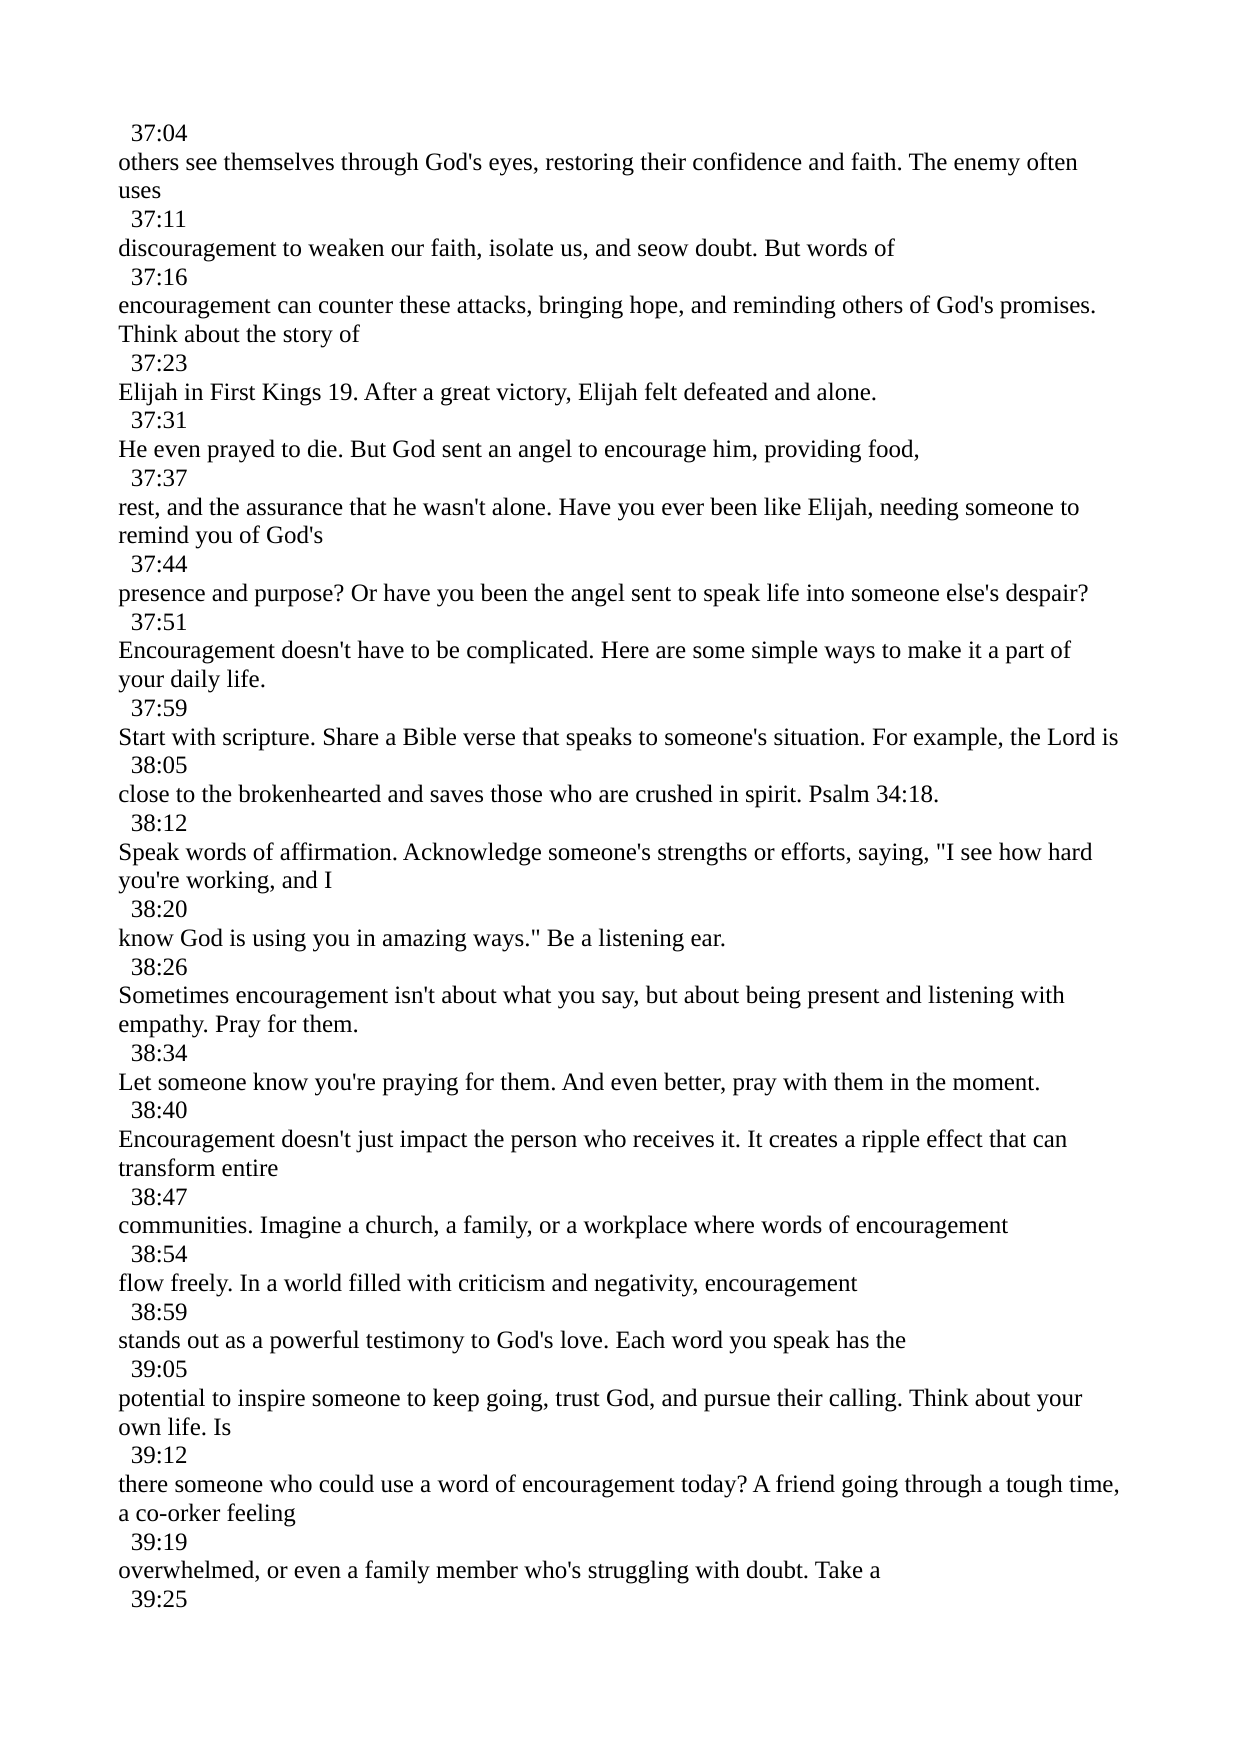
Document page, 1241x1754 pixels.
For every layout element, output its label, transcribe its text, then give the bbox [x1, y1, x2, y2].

text Speak words of affirmation. Acknowledge someone's strengths or efforts, saying, "I see how hard you're working, and I [118, 837, 1122, 894]
text flow freely. In a world filled with criticism and negativity, encouragement [118, 1268, 1122, 1297]
text 38:47 [131, 1182, 1105, 1211]
text 38:26 [131, 952, 1105, 981]
text 37:44 [131, 549, 1105, 578]
text 37:59 [131, 693, 1105, 722]
text there someone who could use a word of encouragement today? A friend going through a tough time, a co-orker feeling [118, 1469, 1122, 1527]
text Let someone know you're praying for them. And even better, pray with them in the moment. [118, 1067, 1122, 1096]
text communities. Imagine a church, a family, or a workplace where words of encouragement [118, 1211, 1122, 1239]
text 37:51 [131, 607, 1105, 636]
text others see themselves through God's eyes, restoring their confidence and faith. The enemy often uses [118, 147, 1122, 204]
text 37:23 [131, 348, 1105, 377]
text 39:25 [131, 1584, 1105, 1613]
text 37:04 [131, 118, 1105, 147]
text 39:19 [131, 1527, 1105, 1556]
text 38:54 [131, 1239, 1105, 1268]
text stands out as a powerful testimony to God's love. Each word you speak has the [118, 1326, 1122, 1354]
text 37:11 [131, 204, 1105, 233]
text He even prayed to die. But God sent an angel to encourage him, providing food, [118, 434, 1122, 463]
text 37:37 [131, 463, 1105, 492]
text 37:31 [131, 406, 1105, 434]
text close to the brokenhearted and saves those who are crushed in spirit. Psalm 34:18. [118, 779, 1122, 808]
text Encouragement doesn't have to be complicated. Here are some simple ways to make it a part of your daily life. [118, 636, 1122, 693]
text potential to inspire someone to keep going, trust God, and pursue their calling. Think about your own life. Is [118, 1383, 1122, 1441]
text presence and purpose? Or have you been the angel sent to speak life into someone else's despair? [118, 578, 1122, 607]
text know God is using you in amazing ways." Be a listening ear. [118, 923, 1122, 952]
text 38:05 [131, 751, 1105, 779]
text 38:34 [131, 1038, 1105, 1067]
text 38:20 [131, 894, 1105, 923]
text encouragement can counter these attacks, bringing hope, and reminding others of God's promises. Think about the story of [118, 291, 1122, 348]
text 39:05 [131, 1354, 1105, 1383]
text Start with scripture. Share a Bible verse that speaks to someone's situation. For example, the Lord is [118, 722, 1122, 751]
text Elijah in First Kings 19. After a great victory, Elijah felt defeated and alone. [118, 377, 1122, 406]
text rest, and the assurance that he wasn't alone. Have you ever been like Elijah, needing someone to remind you of God's [118, 492, 1122, 549]
text 37:16 [131, 262, 1105, 291]
text discouragement to weaken our faith, isolate us, and seow doubt. But words of [118, 233, 1122, 262]
text 38:40 [131, 1096, 1105, 1124]
text Encouragement doesn't just impact the person who receives it. It creates a ripple effect that can transform entire [118, 1124, 1122, 1182]
text Sometimes encouragement isn't about what you say, but about being present and listening with empathy. Pray for them. [118, 981, 1122, 1038]
text 38:12 [131, 808, 1105, 837]
text 38:59 [131, 1297, 1105, 1326]
text overwhelmed, or even a family member who's struggling with doubt. Take a [118, 1556, 1122, 1584]
text 39:12 [131, 1441, 1105, 1469]
